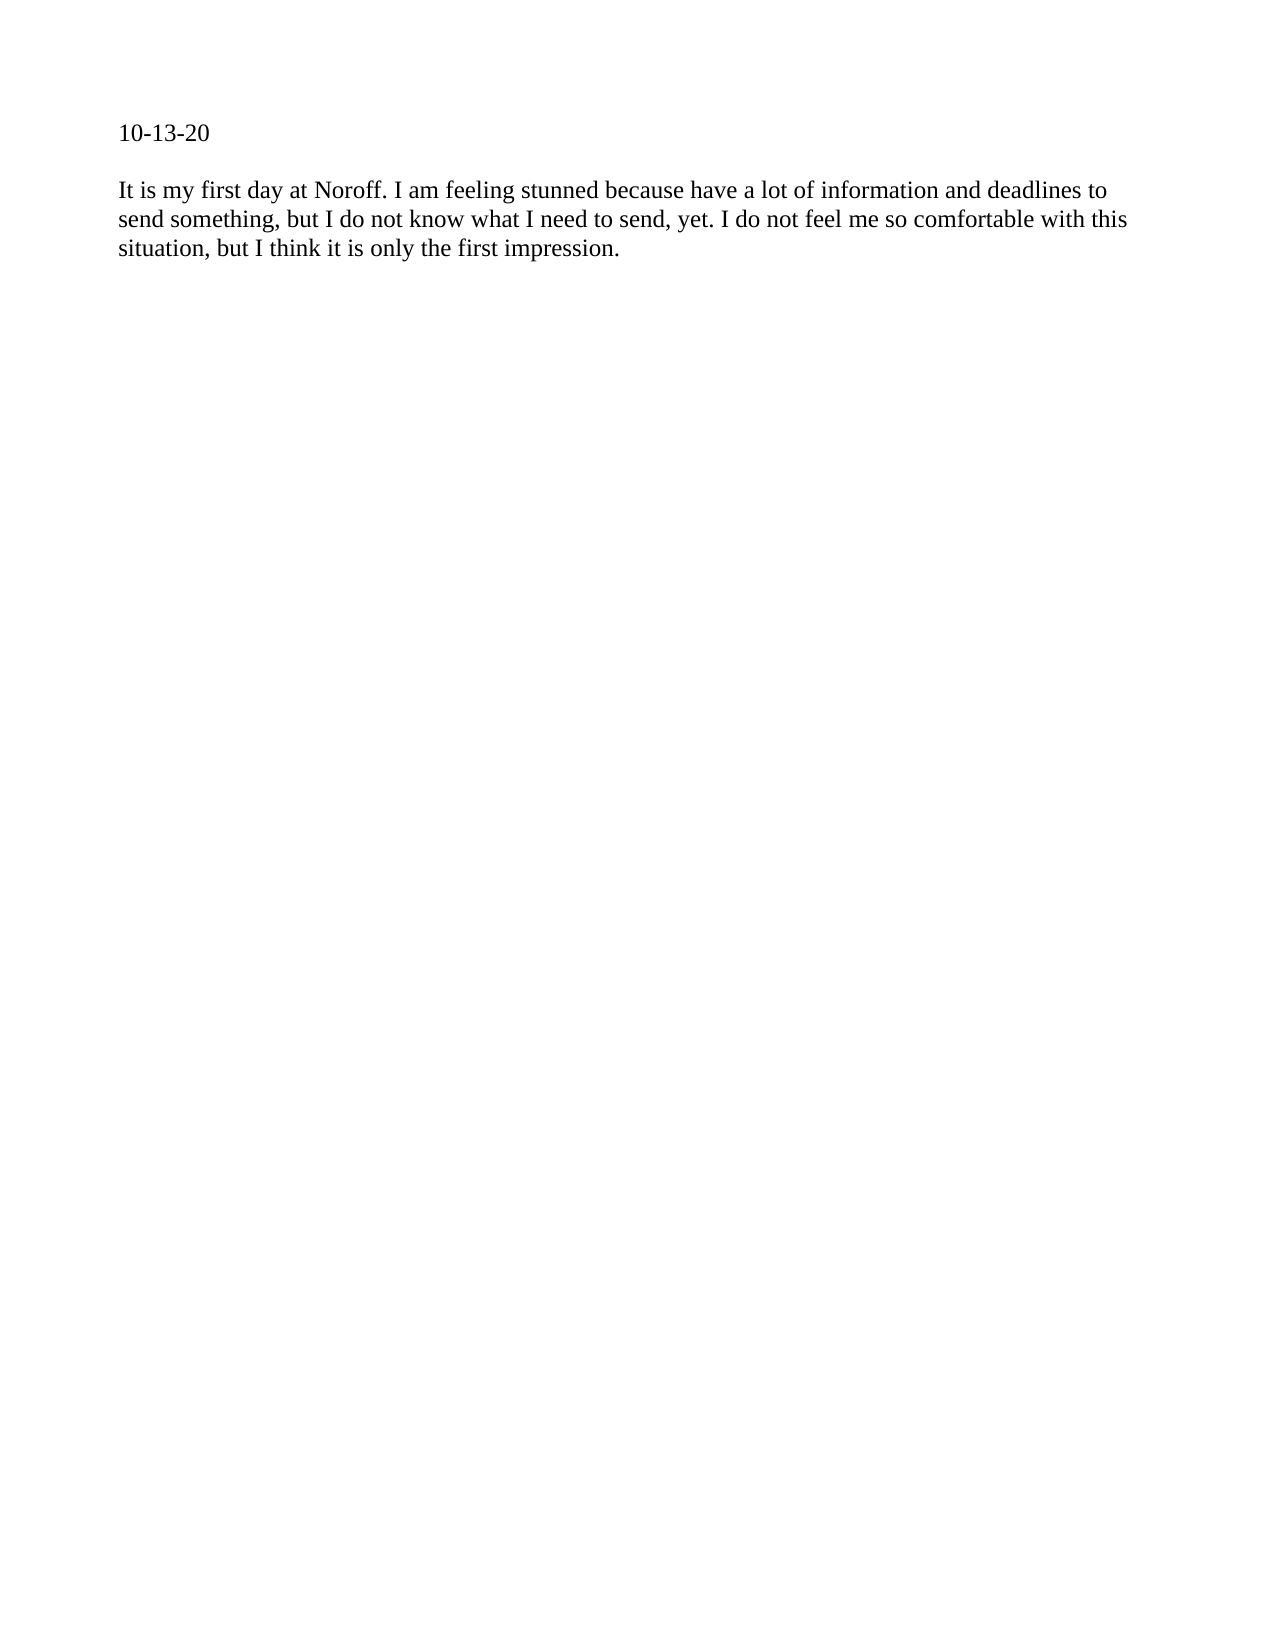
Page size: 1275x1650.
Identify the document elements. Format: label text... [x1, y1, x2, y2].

text It is my first day at Noroff. I am feeling stunned because have a lot of information and deadlines to send something, but I do not know what I need to send, yet. I do not feel me so comfortable with this situation, but I think it is only the first impression. [118, 176, 1157, 262]
text 10-13-20 [118, 118, 1157, 147]
